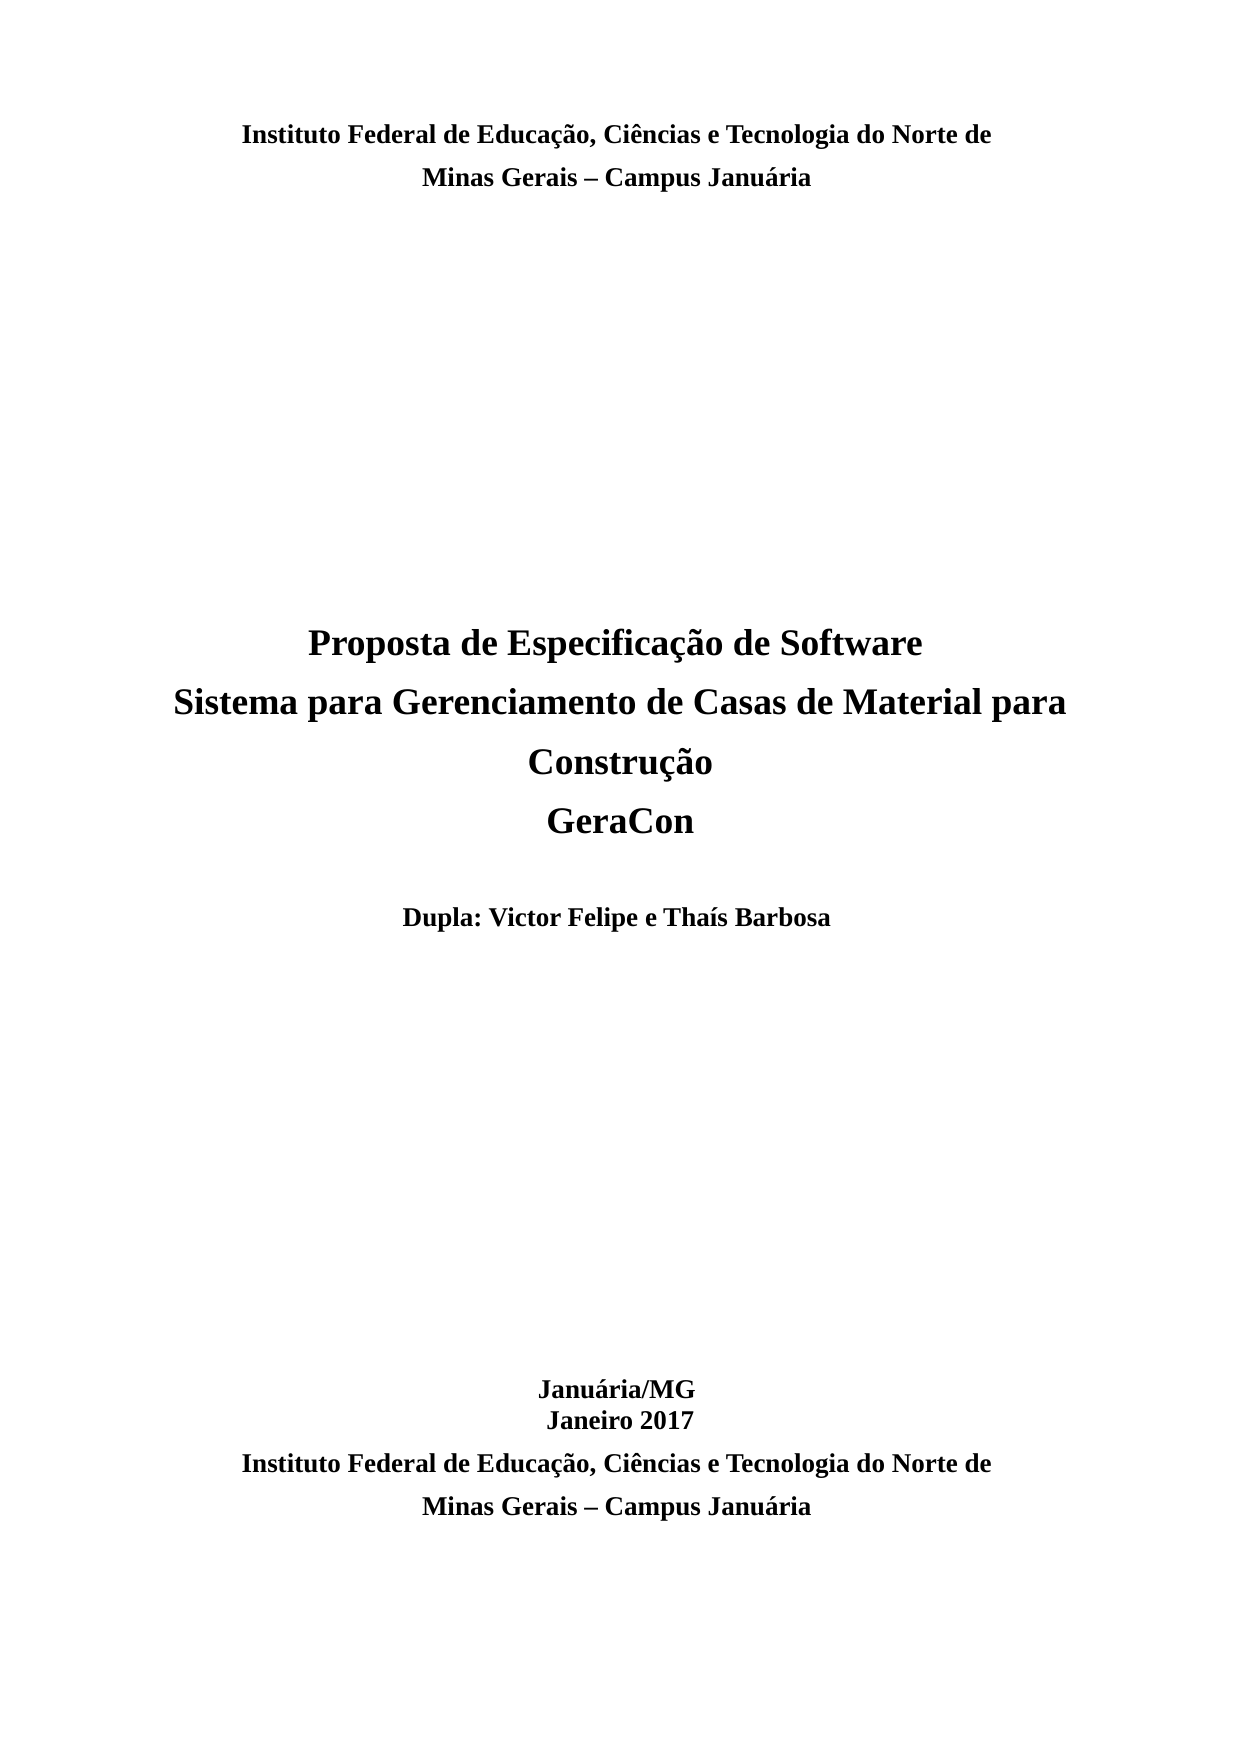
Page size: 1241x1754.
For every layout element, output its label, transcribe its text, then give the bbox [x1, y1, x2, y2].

subtitle Instituto Federal de Educação, Ciências e Tecnologia do Norte de [118, 118, 1122, 149]
subtitle Dupla: Victor Felipe e Thaís Barbosa [118, 901, 1122, 932]
subtitle Proposta de Especificação de Software [118, 620, 1122, 663]
subtitle Minas Gerais – Campus Januária [118, 1490, 1122, 1521]
subtitle Januária/MG [118, 1373, 1122, 1404]
subtitle Sistema para Gerenciamento de Casas de Material para Construção [118, 680, 1122, 782]
subtitle GeraCon [118, 799, 1122, 842]
subtitle Minas Gerais – Campus Januária [118, 161, 1122, 192]
subtitle Janeiro 2017 [118, 1404, 1122, 1436]
subtitle Instituto Federal de Educação, Ciências e Tecnologia do Norte de [118, 1447, 1122, 1478]
